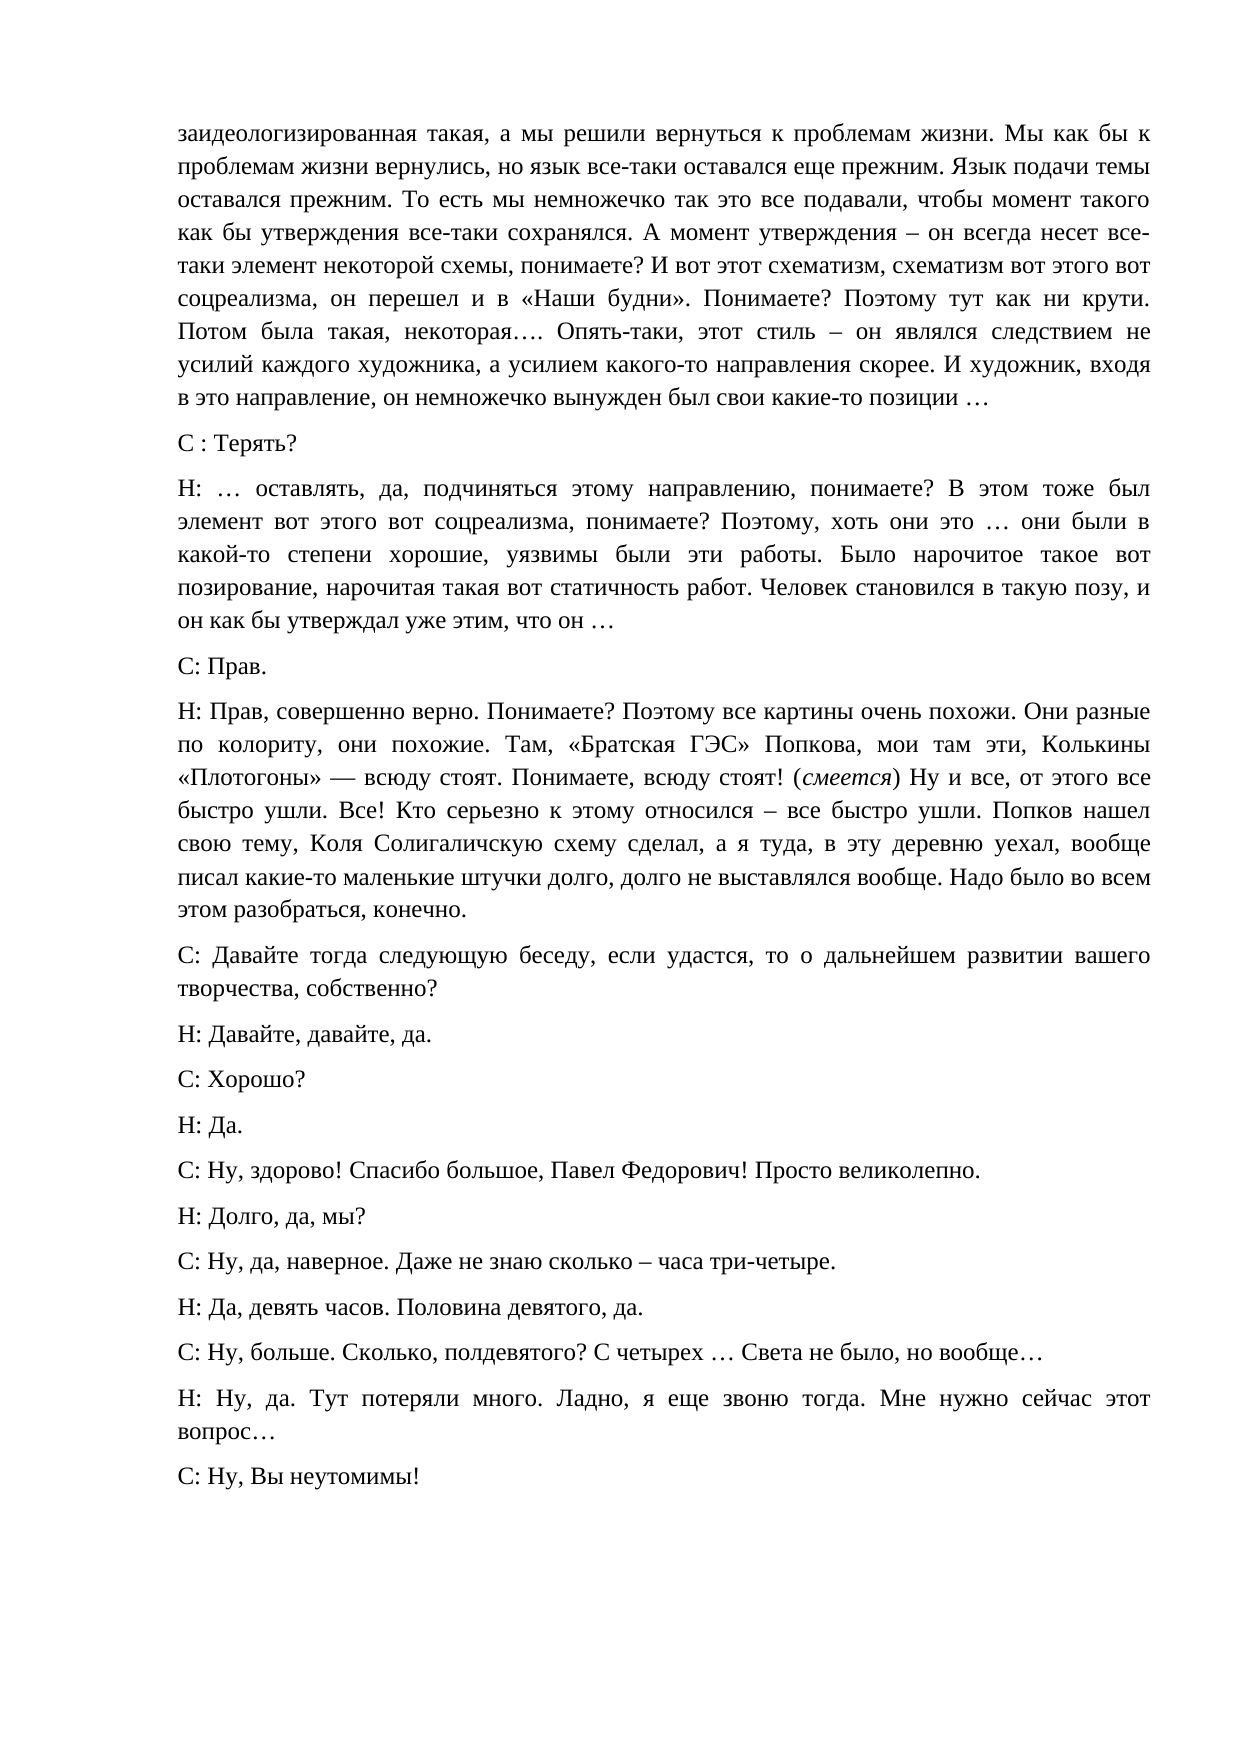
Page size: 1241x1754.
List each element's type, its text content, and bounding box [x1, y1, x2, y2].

text Н: Давайте, давайте, да. [177, 1019, 1152, 1047]
text С: Давайте тогда следующую беседу, если удастся, то о дальнейшем развитии вашего творчества, собственно? [177, 940, 1152, 1002]
text Н: Ну, да. Тут потеряли много. Ладно, я еще звоню тогда. Мне нужно сейчас этот вопрос… [177, 1383, 1152, 1444]
text С: Ну, да, наверное. Даже не знаю сколько – часа три-четыре. [177, 1246, 1152, 1275]
text С: Прав. [177, 651, 1152, 680]
text Н: Да, девять часов. Половина девятого, да. [177, 1292, 1152, 1321]
text Н: Долго, да, мы? [177, 1201, 1152, 1229]
text С: Ну, здорово! Спасибо большое, Павел Федорович! Просто великолепно. [177, 1155, 1152, 1184]
text Н: Прав, совершенно верно. Понимаете? Поэтому все картины очень похожи. Они разные по колориту, они похожие. Там, «Братская ГЭС» Попкова, мои там эти, Колькины «Плотогоны» — всюду стоят. Понимаете, всюду стоят! (смеется) Ну и все, от этого все быстро ушли. Все! Кто серьезно к этому относился – все быстро ушли. Попков нашел свою тему, Коля Солигаличскую схему сделал, а я туда, в эту деревню уехал, вообще писал какие-то маленькие штучки долго, долго не выставлялся вообще. Надо было во всем этом разобраться, конечно. [177, 696, 1152, 923]
text заидеологизированная такая, а мы решили вернуться к проблемам жизни. Мы как бы к проблемам жизни вернулись, но язык все-таки оставался еще прежним. Язык подачи темы оставался прежним. То есть мы немножечко так это все подавали, чтобы момент такого как бы утверждения все-таки сохранялся. А момент утверждения – он всегда несет все-таки элемент некоторой схемы, понимаете? И вот этот схематизм, схематизм вот этого вот соцреализма, он перешел и в «Наши будни». Понимаете? Поэтому тут как ни крути. Потом была такая, некоторая…. Опять-таки, этот стиль – он являлся следствием не усилий каждого художника, а усилием какого-то направления скорее. И художник, входя в это направление, он немножечко вынужден был свои какие-то позиции … [177, 118, 1152, 411]
text Н: Да. [177, 1110, 1152, 1138]
text С: Ну, Вы неутомимы! [177, 1461, 1152, 1490]
text С : Терять? [177, 428, 1152, 457]
text С: Ну, больше. Сколько, полдевятого? С четырех … Света не было, но вообще… [177, 1337, 1152, 1366]
text С: Хорошо? [177, 1064, 1152, 1093]
text Н: … оставлять, да, подчиняться этому направлению, понимаете? В этом тоже был элемент вот этого вот соцреализма, понимаете? Поэтому, хоть они это … они были в какой-то степени хорошие, уязвимы были эти работы. Было нарочитое такое вот позирование, нарочитая такая вот статичность работ. Человек становился в такую позу, и он как бы утверждал уже этим, что он … [177, 473, 1152, 634]
